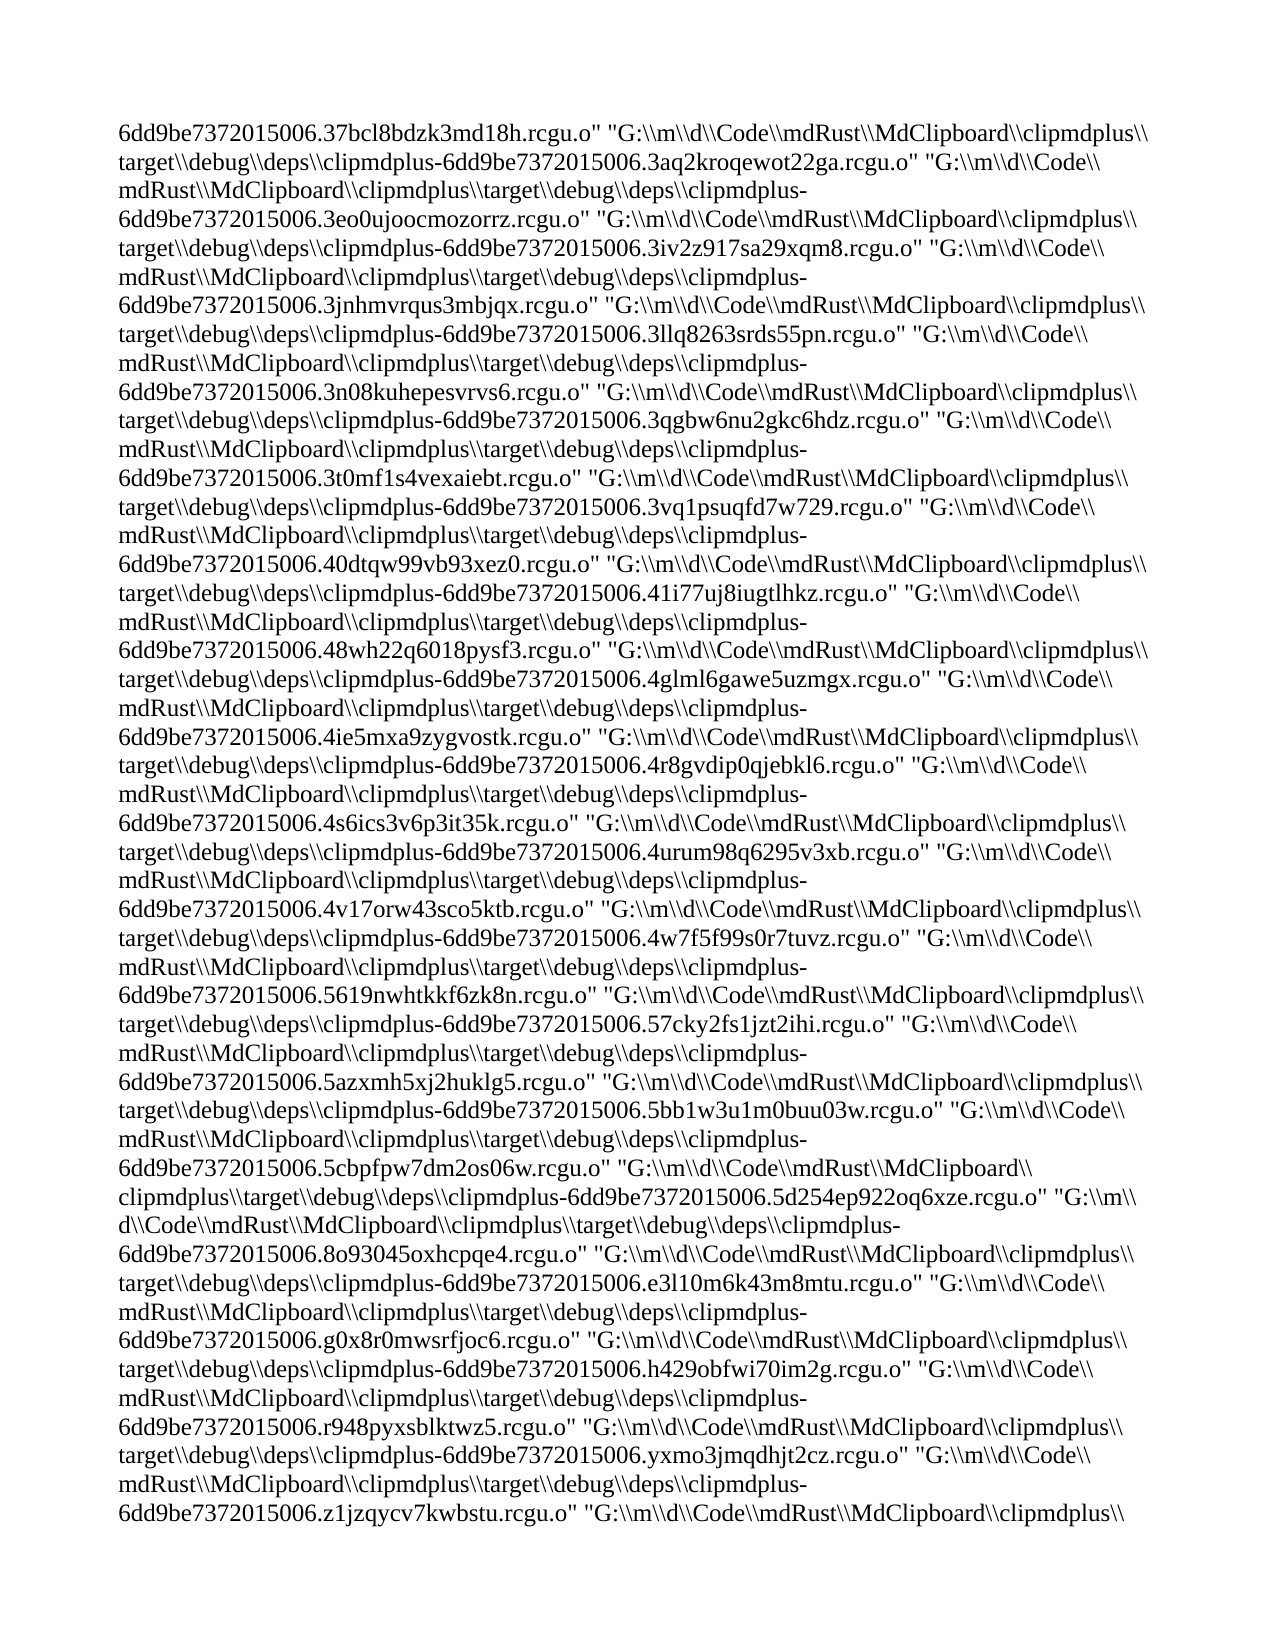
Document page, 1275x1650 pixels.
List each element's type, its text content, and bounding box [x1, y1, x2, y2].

text 6dd9be7372015006.37bcl8bdzk3md18h.rcgu.o" "G:\\m\\d\\Code\\mdRust\\MdClipboard\\clipmdplus\\target\\debug\\deps\\clipmdplus-6dd9be7372015006.3aq2kroqewot22ga.rcgu.o" "G:\\m\\d\\Code\\mdRust\\MdClipboard\\clipmdplus\\target\\debug\\deps\\clipmdplus-6dd9be7372015006.3eo0ujoocmozorrz.rcgu.o" "G:\\m\\d\\Code\\mdRust\\MdClipboard\\clipmdplus\\target\\debug\\deps\\clipmdplus-6dd9be7372015006.3iv2z917sa29xqm8.rcgu.o" "G:\\m\\d\\Code\\mdRust\\MdClipboard\\clipmdplus\\target\\debug\\deps\\clipmdplus-6dd9be7372015006.3jnhmvrqus3mbjqx.rcgu.o" "G:\\m\\d\\Code\\mdRust\\MdClipboard\\clipmdplus\\target\\debug\\deps\\clipmdplus-6dd9be7372015006.3llq8263srds55pn.rcgu.o" "G:\\m\\d\\Code\\mdRust\\MdClipboard\\clipmdplus\\target\\debug\\deps\\clipmdplus-6dd9be7372015006.3n08kuhepesvrvs6.rcgu.o" "G:\\m\\d\\Code\\mdRust\\MdClipboard\\clipmdplus\\target\\debug\\deps\\clipmdplus-6dd9be7372015006.3qgbw6nu2gkc6hdz.rcgu.o" "G:\\m\\d\\Code\\mdRust\\MdClipboard\\clipmdplus\\target\\debug\\deps\\clipmdplus-6dd9be7372015006.3t0mf1s4vexaiebt.rcgu.o" "G:\\m\\d\\Code\\mdRust\\MdClipboard\\clipmdplus\\target\\debug\\deps\\clipmdplus-6dd9be7372015006.3vq1psuqfd7w729.rcgu.o" "G:\\m\\d\\Code\\mdRust\\MdClipboard\\clipmdplus\\target\\debug\\deps\\clipmdplus-6dd9be7372015006.40dtqw99vb93xez0.rcgu.o" "G:\\m\\d\\Code\\mdRust\\MdClipboard\\clipmdplus\\target\\debug\\deps\\clipmdplus-6dd9be7372015006.41i77uj8iugtlhkz.rcgu.o" "G:\\m\\d\\Code\\mdRust\\MdClipboard\\clipmdplus\\target\\debug\\deps\\clipmdplus-6dd9be7372015006.48wh22q6018pysf3.rcgu.o" "G:\\m\\d\\Code\\mdRust\\MdClipboard\\clipmdplus\\target\\debug\\deps\\clipmdplus-6dd9be7372015006.4glml6gawe5uzmgx.rcgu.o" "G:\\m\\d\\Code\\mdRust\\MdClipboard\\clipmdplus\\target\\debug\\deps\\clipmdplus-6dd9be7372015006.4ie5mxa9zygvostk.rcgu.o" "G:\\m\\d\\Code\\mdRust\\MdClipboard\\clipmdplus\\target\\debug\\deps\\clipmdplus-6dd9be7372015006.4r8gvdip0qjebkl6.rcgu.o" "G:\\m\\d\\Code\\mdRust\\MdClipboard\\clipmdplus\\target\\debug\\deps\\clipmdplus-6dd9be7372015006.4s6ics3v6p3it35k.rcgu.o" "G:\\m\\d\\Code\\mdRust\\MdClipboard\\clipmdplus\\target\\debug\\deps\\clipmdplus-6dd9be7372015006.4urum98q6295v3xb.rcgu.o" "G:\\m\\d\\Code\\mdRust\\MdClipboard\\clipmdplus\\target\\debug\\deps\\clipmdplus-6dd9be7372015006.4v17orw43sco5ktb.rcgu.o" "G:\\m\\d\\Code\\mdRust\\MdClipboard\\clipmdplus\\target\\debug\\deps\\clipmdplus-6dd9be7372015006.4w7f5f99s0r7tuvz.rcgu.o" "G:\\m\\d\\Code\\mdRust\\MdClipboard\\clipmdplus\\target\\debug\\deps\\clipmdplus-6dd9be7372015006.5619nwhtkkf6zk8n.rcgu.o" "G:\\m\\d\\Code\\mdRust\\MdClipboard\\clipmdplus\\target\\debug\\deps\\clipmdplus-6dd9be7372015006.57cky2fs1jzt2ihi.rcgu.o" "G:\\m\\d\\Code\\mdRust\\MdClipboard\\clipmdplus\\target\\debug\\deps\\clipmdplus-6dd9be7372015006.5azxmh5xj2huklg5.rcgu.o" "G:\\m\\d\\Code\\mdRust\\MdClipboard\\clipmdplus\\target\\debug\\deps\\clipmdplus-6dd9be7372015006.5bb1w3u1m0buu03w.rcgu.o" "G:\\m\\d\\Code\\mdRust\\MdClipboard\\clipmdplus\\target\\debug\\deps\\clipmdplus-6dd9be7372015006.5cbpfpw7dm2os06w.rcgu.o" "G:\\m\\d\\Code\\mdRust\\MdClipboard\\clipmdplus\\target\\debug\\deps\\clipmdplus-6dd9be7372015006.5d254ep922oq6xze.rcgu.o" "G:\\m\\d\\Code\\mdRust\\MdClipboard\\clipmdplus\\target\\debug\\deps\\clipmdplus-6dd9be7372015006.8o93045oxhcpqe4.rcgu.o" "G:\\m\\d\\Code\\mdRust\\MdClipboard\\clipmdplus\\target\\debug\\deps\\clipmdplus-6dd9be7372015006.e3l10m6k43m8mtu.rcgu.o" "G:\\m\\d\\Code\\mdRust\\MdClipboard\\clipmdplus\\target\\debug\\deps\\clipmdplus-6dd9be7372015006.g0x8r0mwsrfjoc6.rcgu.o" "G:\\m\\d\\Code\\mdRust\\MdClipboard\\clipmdplus\\target\\debug\\deps\\clipmdplus-6dd9be7372015006.h429obfwi70im2g.rcgu.o" "G:\\m\\d\\Code\\mdRust\\MdClipboard\\clipmdplus\\target\\debug\\deps\\clipmdplus-6dd9be7372015006.r948pyxsblktwz5.rcgu.o" "G:\\m\\d\\Code\\mdRust\\MdClipboard\\clipmdplus\\target\\debug\\deps\\clipmdplus-6dd9be7372015006.yxmo3jmqdhjt2cz.rcgu.o" "G:\\m\\d\\Code\\mdRust\\MdClipboard\\clipmdplus\\target\\debug\\deps\\clipmdplus-6dd9be7372015006.z1jzqycv7kwbstu.rcgu.o" "G:\\m\\d\\Code\\mdRust\\MdClipboard\\clipmdplus\\ [118, 118, 1157, 1527]
